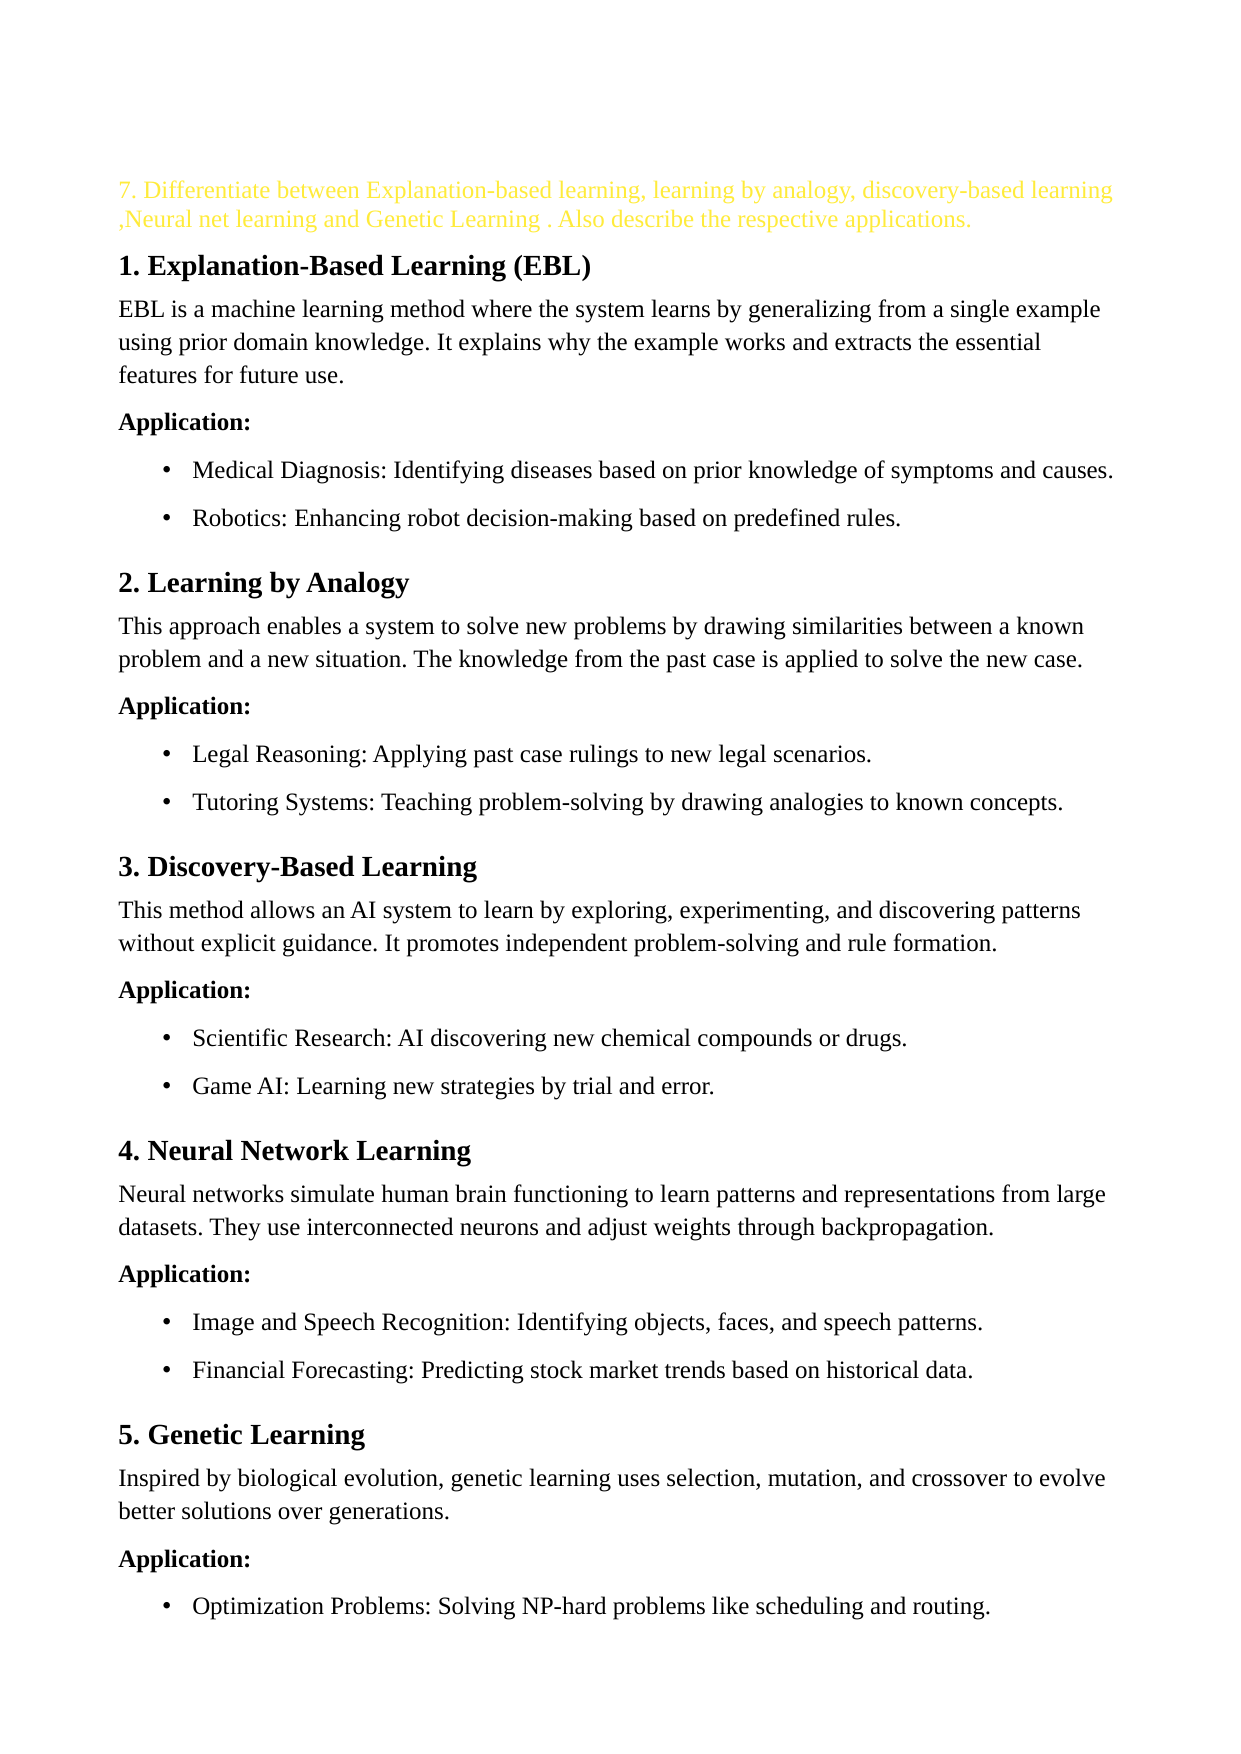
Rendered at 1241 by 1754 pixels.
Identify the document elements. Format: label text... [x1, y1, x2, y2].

list Legal Reasoning: Applying past case rulings to new legal scenarios. [162, 739, 1122, 768]
subtitle 5. Genetic Learning [118, 1417, 1122, 1451]
list Financial Forecasting: Predicting stock market trends based on historical data. [162, 1355, 1122, 1383]
text Application: [118, 976, 1122, 1004]
text Application: [118, 407, 1122, 436]
list Game AI: Learning new strategies by trial and error. [162, 1071, 1122, 1099]
text Inspired by biological evolution, genetic learning uses selection, mutation, and crossover to evolve better solutions over generations. [118, 1463, 1122, 1525]
list Robotics: Enhancing robot decision-making based on predefined rules. [162, 503, 1122, 531]
subtitle 4. Neural Network Learning [118, 1133, 1122, 1166]
text This method allows an AI system to learn by exploring, experimenting, and discovering patterns without explicit guidance. It promotes independent problem-solving and rule formation. [118, 895, 1122, 957]
subtitle 2. Learning by Analogy [118, 565, 1122, 598]
list Optimization Problems: Solving NP-hard problems like scheduling and routing. [162, 1591, 1122, 1620]
list Tutoring Systems: Teaching problem-solving by drawing analogies to known concepts. [162, 787, 1122, 815]
text Application: [118, 1259, 1122, 1288]
list Scientific Research: AI discovering new chemical compounds or drugs. [162, 1023, 1122, 1052]
text This approach enables a system to solve new problems by drawing similarities between a known problem and a new situation. The knowledge from the past case is applied to solve the new case. [118, 611, 1122, 673]
list Medical Diagnosis: Identifying diseases based on prior knowledge of symptoms and causes. [162, 455, 1122, 484]
text Neural networks simulate human brain functioning to learn patterns and representations from large datasets. They use interconnected neurons and adjust weights through backpropagation. [118, 1179, 1122, 1241]
list Image and Speech Recognition: Identifying objects, faces, and speech patterns. [162, 1307, 1122, 1336]
text ,Neural net learning and Genetic Learning . Also describe the respective applications. [118, 204, 1122, 233]
subtitle 1. Explanation-Based Learning (EBL) [118, 248, 1122, 281]
text 7. Differentiate between Explanation-based learning, learning by analogy, discovery-based learning [118, 176, 1122, 204]
subtitle 3. Discovery-Based Learning [118, 849, 1122, 882]
text Application: [118, 1544, 1122, 1572]
text EBL is a machine learning method where the system learns by generalizing from a single example using prior domain knowledge. It explains why the example works and extracts the essential features for future use. [118, 294, 1122, 388]
text Application: [118, 691, 1122, 720]
